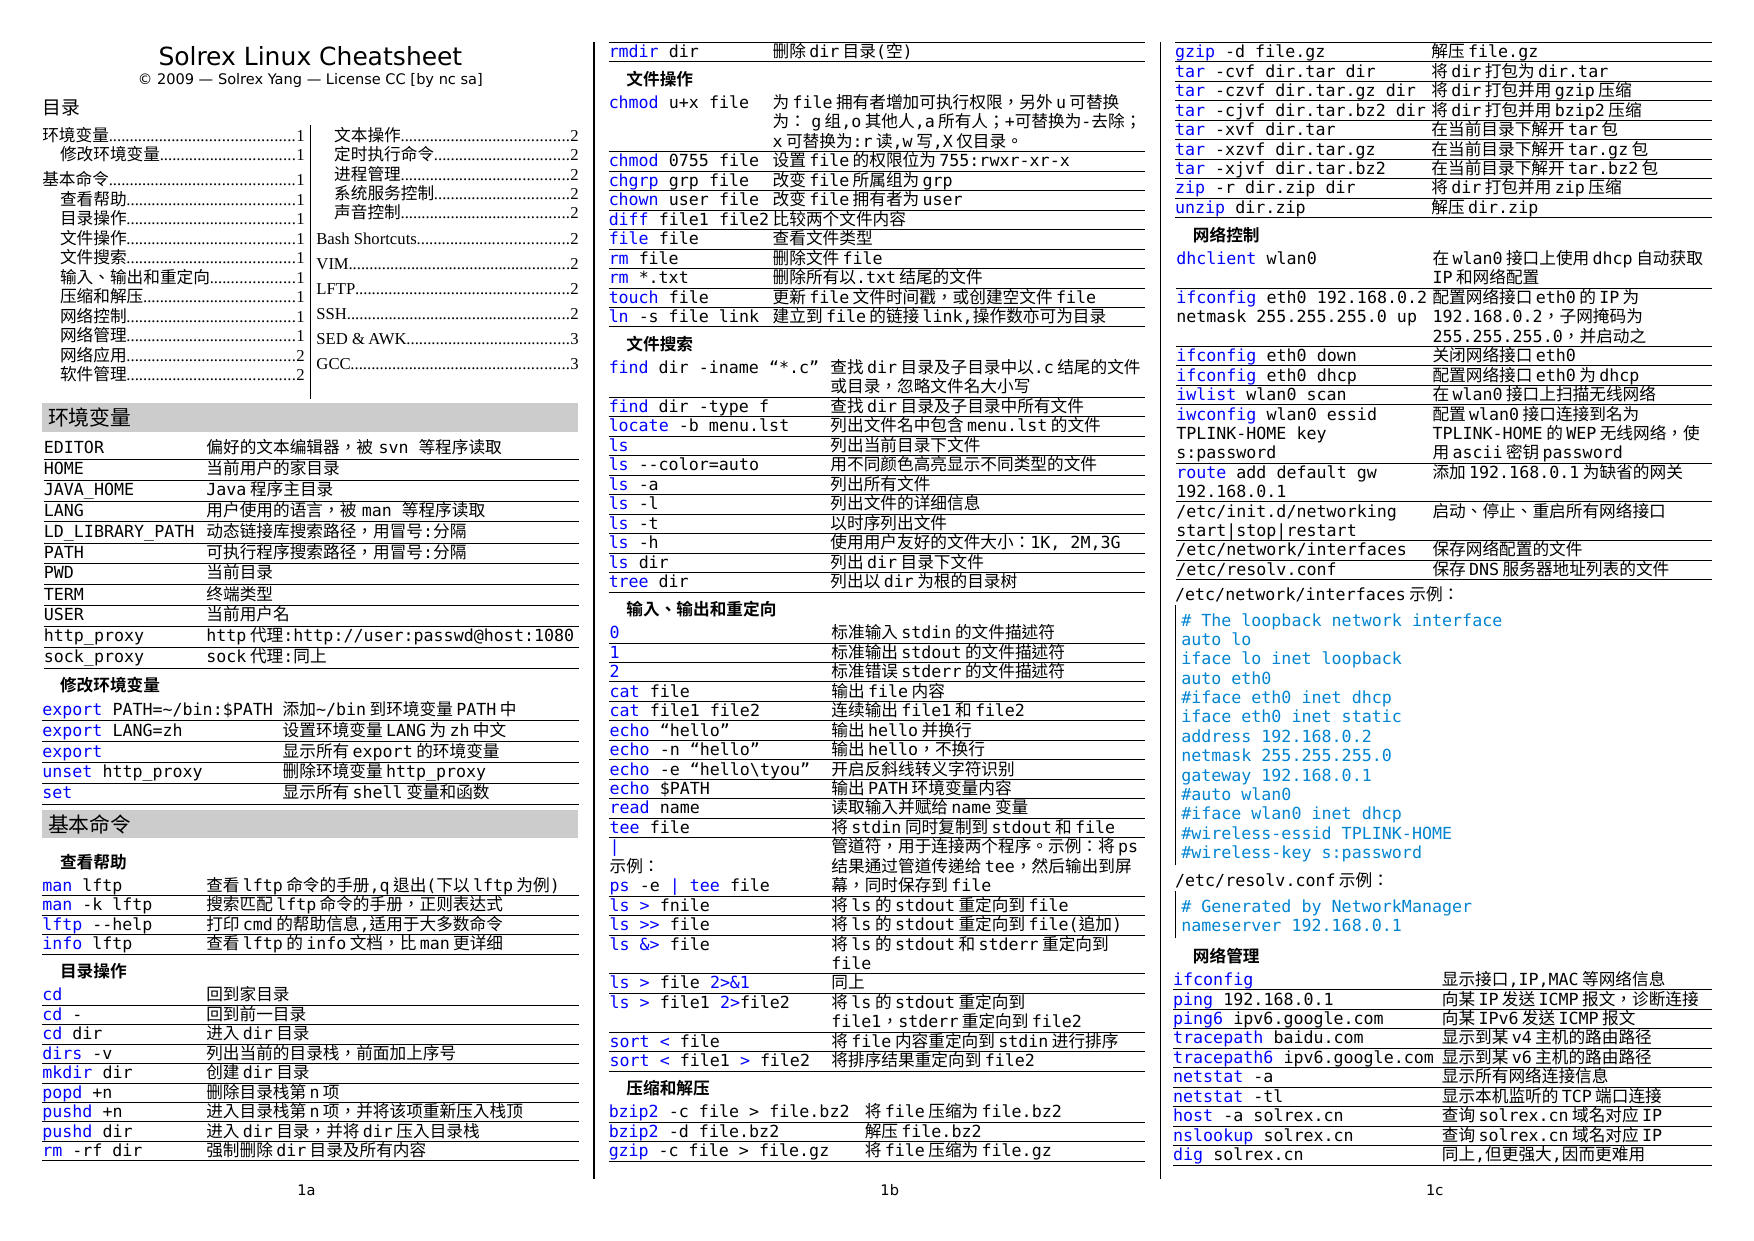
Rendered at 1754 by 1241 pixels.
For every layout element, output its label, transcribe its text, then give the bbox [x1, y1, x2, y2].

table_cell ls > file 2>&1 [609, 974, 831, 993]
table_cell cd - [42, 1006, 206, 1024]
table_cell pushd dir [42, 1122, 206, 1141]
table_cell 用不同颜色高亮显示不同类型的文件 [830, 456, 1145, 475]
text #iface wlan0 inet dhcp [1176, 804, 1712, 824]
table_cell chmod 0755 file [609, 152, 772, 171]
table_cell ls -h [609, 534, 830, 553]
table_cell read name [609, 799, 831, 818]
table_cell 将file压缩为file.gz [865, 1142, 1145, 1161]
table_cell 输出hello，不换行 [831, 741, 1145, 759]
table_cell rm *.txt [609, 269, 772, 287]
table_cell tree dir [609, 573, 830, 592]
table_cell 将dir打包为dir.tar [1431, 62, 1712, 81]
table_cell echo -e “hello\tyou” [609, 760, 831, 779]
table_cell TERM [44, 585, 206, 605]
table_cell 在wlan0接口上扫描无线网络 [1432, 386, 1712, 404]
table_cell 删除文件file [773, 250, 1145, 268]
table_cell 1 [609, 644, 831, 662]
table_cell 连续输出file1和file2 [831, 702, 1145, 720]
table_cell 将file内容重定向到stdin进行排序 [831, 1033, 1145, 1051]
table_cell HOME [44, 460, 206, 479]
table_cell 将dir打包并用bzip2压缩 [1431, 101, 1712, 120]
table_cell 配置网络接口eth0的IP为192.168.0.2，子网掩码为255.255.255.0，并启动之 [1432, 289, 1712, 346]
text nameserver 192.168.0.1 [1176, 916, 1712, 938]
text 环境变量 1 [42, 125, 304, 145]
table_cell 同上 [831, 974, 1145, 993]
table_header cd [42, 985, 206, 1004]
table_cell 列出以dir为根的目录树 [830, 573, 1145, 592]
table_cell /etc/network/interfaces [1176, 541, 1432, 560]
table_cell 标准错误stderr的文件描述符 [831, 663, 1145, 681]
table_cell 进入dir目录，并将dir压入目录栈 [206, 1122, 578, 1141]
subtitle 环境变量 [42, 403, 578, 432]
text # The loopback network interface [1175, 604, 1712, 630]
table_cell cat file1 file2 [609, 702, 831, 720]
text # Generated by NetworkManager [1176, 891, 1712, 916]
table_cell 设置环境变量LANG为zh中文 [283, 721, 578, 741]
text #wireless-key s:password [1176, 843, 1712, 865]
table_cell 向某IP发送ICMP报文，诊断连接 [1442, 990, 1712, 1009]
text 基本命令 1 [42, 170, 304, 189]
text 定时执行命令 2 [334, 145, 578, 164]
table_cell 创建dir目录 [206, 1064, 578, 1082]
text 进程管理 2 [334, 164, 578, 184]
table_cell ifconfig eth0 192.168.0.2 netmask 255.255.255.0 up [1176, 289, 1432, 346]
table_cell 可执行程序搜索路径，用冒号:分隔 [206, 544, 578, 563]
table_cell chgrp grp file [609, 172, 772, 190]
table_header 偏好的文本编辑器，被 svn 等程序读取 [206, 438, 578, 459]
table_cell 终端类型 [206, 585, 578, 605]
text LFTP 2 [316, 278, 578, 298]
subtitle 压缩和解压 [614, 1077, 1145, 1099]
table_header bzip2 -c file > file.bz2 [609, 1102, 864, 1122]
table_cell Java程序主目录 [206, 481, 578, 501]
table_cell gzip -d file.gz [1175, 43, 1431, 61]
table_cell 显示所有网络连接信息 [1442, 1068, 1712, 1087]
table_cell JAVA_HOME [44, 481, 206, 501]
subtitle 查看帮助 [48, 850, 578, 873]
text #auto wlan0 [1176, 785, 1712, 804]
table_cell ls > fnile [609, 897, 831, 915]
table_cell rm file [609, 250, 772, 268]
table_cell popd +n [42, 1084, 206, 1102]
table_cell 2 [609, 663, 831, 681]
table_cell netstat -a [1173, 1068, 1442, 1087]
table_cell 改变file拥有者为user [773, 191, 1145, 209]
table_cell echo “hello” [609, 721, 831, 740]
table_cell 保存网络配置的文件 [1432, 541, 1712, 560]
table_cell 改变file所属组为grp [773, 172, 1145, 190]
text #iface eth0 inet dhcp [1176, 688, 1712, 707]
table_cell 添加192.168.0.1为缺省的网关 [1432, 464, 1712, 501]
table_header 添加~/bin到环境变量PATH中 [283, 700, 578, 720]
text 文件操作 1 [60, 228, 304, 248]
table_cell 将dir打包并用zip压缩 [1431, 179, 1712, 198]
table_cell 设置file的权限位为755:rwxr-xr-x [773, 152, 1145, 171]
table_cell 解压file.gz [1431, 43, 1712, 61]
text 文本操作 2 [334, 125, 578, 145]
table_cell chown user file [609, 191, 772, 209]
text 查看帮助 1 [60, 189, 304, 209]
text 输入、输出和重定向 1 [60, 267, 304, 287]
table_cell ping 192.168.0.1 [1173, 990, 1442, 1009]
table_cell host -a solrex.cn [1173, 1107, 1442, 1126]
table_cell mkdir dir [42, 1064, 206, 1082]
text Bash Shortcuts 2 [316, 228, 578, 248]
table_header 显示接口,IP,MAC等网络信息 [1442, 970, 1712, 989]
table_header 查找dir目录及子目录中以.c结尾的文件或目录，忽略文件名大小写 [830, 358, 1145, 397]
table_cell 在当前目录下解开tar.gz包 [1431, 140, 1712, 159]
table_cell 列出所有文件 [830, 476, 1145, 494]
text iface lo inet loopback [1176, 649, 1712, 669]
table_cell 启动、停止、重启所有网络接口 [1432, 502, 1712, 540]
table_cell tar -cjvf dir.tar.bz2 dir [1175, 101, 1431, 120]
table_cell 标准输出stdout的文件描述符 [831, 644, 1145, 662]
table_cell 输出file内容 [831, 682, 1145, 701]
text /etc/resolv.conf示例： [1175, 871, 1712, 891]
table_cell 将ls的stdout和stderr重定向到file [831, 936, 1145, 973]
table_cell 管道符，用于连接两个程序。示例：将ps结果通过管道传递给tee，然后输出到屏幕，同时保存到file [831, 838, 1145, 896]
table_cell gzip -c file > file.gz [609, 1142, 864, 1161]
text 目录操作 1 [60, 209, 304, 228]
table_cell file file [609, 230, 772, 248]
table_cell sock_proxy [44, 648, 206, 668]
table_header find dir -iname “*.c” [609, 358, 830, 397]
table_cell 输出PATH环境变量内容 [831, 780, 1145, 798]
table_cell 列出当前的目录栈，前面加上序号 [206, 1045, 578, 1063]
table_cell LANG [44, 502, 206, 521]
table_cell 在当前目录下解开tar包 [1431, 121, 1712, 139]
table_cell nslookup solrex.cn [1173, 1127, 1442, 1145]
subtitle 输入、输出和重定向 [614, 597, 1145, 620]
table_header 标准输入stdin的文件描述符 [831, 623, 1145, 642]
table_cell 输出hello并换行 [831, 721, 1145, 740]
subtitle 网络控制 [1181, 223, 1712, 246]
text 网络管理 1 [60, 326, 304, 345]
table_cell tracepath baidu.com [1173, 1029, 1442, 1048]
table_cell 显示到某v6主机的路由路径 [1442, 1049, 1712, 1067]
table_cell 将ls的stdout重定向到file1，stderr重定向到file2 [831, 994, 1145, 1032]
text iface eth0 inet static [1176, 707, 1712, 727]
table_cell tar -czvf dir.tar.gz dir [1175, 82, 1431, 100]
table_cell 列出dir目录下文件 [830, 554, 1145, 572]
table_cell 当前用户名 [206, 606, 578, 626]
table_header 为file拥有者增加可执行权限，另外u可替换为： g组,o其他人,a所有人；+可替换为-去除；x可替换为:r读,w写,X仅目录。 [773, 93, 1145, 151]
table_cell 删除dir目录(空) [773, 43, 1145, 61]
table_cell bzip2 -d file.bz2 [609, 1123, 864, 1141]
table_cell route add default gw 192.168.0.1 [1176, 464, 1432, 501]
table_cell 查看文件类型 [773, 230, 1145, 248]
table_cell 查询solrex.cn域名对应IP [1442, 1127, 1712, 1145]
table_cell 将ls的stdout重定向到file(追加) [831, 916, 1145, 934]
table_cell tracepath6 ipv6.google.com [1173, 1049, 1442, 1067]
table_cell 保存DNS服务器地址列表的文件 [1432, 561, 1712, 579]
table_cell ls > file1 2>file2 [609, 994, 831, 1032]
table_cell 当前用户的家目录 [206, 460, 578, 479]
table_header 查看lftp命令的手册,q退出(下以lftp为例) [206, 876, 578, 895]
text auto eth0 [1176, 669, 1712, 688]
text SED & AWK 3 [316, 328, 578, 348]
table_cell 打印cmd的帮助信息,适用于大多数命令 [206, 916, 578, 934]
table_cell netstat -tl [1173, 1088, 1442, 1106]
subtitle 目录 [42, 94, 578, 119]
table_cell locate -b menu.lst [609, 417, 830, 436]
table_cell 显示所有shell变量和函数 [283, 784, 578, 804]
table_cell ls [609, 437, 830, 455]
table_cell iwlist wlan0 scan [1176, 386, 1432, 404]
table_cell 搜索匹配lftp命令的手册，正则表达式 [206, 896, 578, 915]
table_cell 当前目录 [206, 564, 578, 584]
table_header ifconfig [1173, 970, 1442, 989]
table_header 在wlan0接口上使用dhcp自动获取IP和网络配置 [1432, 249, 1712, 288]
table_cell pushd +n [42, 1103, 206, 1121]
table_cell 在当前目录下解开tar.bz2包 [1431, 160, 1712, 178]
table_cell 动态链接库搜索路径，用冒号:分隔 [206, 522, 578, 542]
table_header EDITOR [44, 438, 206, 459]
table_cell sort < file [609, 1033, 831, 1051]
table_cell 回到前一目录 [206, 1006, 578, 1024]
table_cell ifconfig eth0 dhcp [1176, 366, 1432, 385]
table_cell cd dir [42, 1025, 206, 1043]
table_cell tar -xvf dir.tar [1175, 121, 1431, 139]
table_cell 开启反斜线转义字符识别 [831, 760, 1145, 779]
table_cell dig solrex.cn [1173, 1146, 1442, 1164]
table_cell 建立到file的链接link,操作数亦可为目录 [773, 308, 1145, 326]
text SSH 2 [316, 303, 578, 323]
table_header dhclient wlan0 [1176, 249, 1432, 288]
table_cell ls -t [609, 515, 830, 533]
text 压缩和解压 1 [60, 287, 304, 306]
table_cell ls --color=auto [609, 456, 830, 475]
table_cell zip -r dir.zip dir [1175, 179, 1431, 198]
table_cell tar -xzvf dir.tar.gz [1175, 140, 1431, 159]
table_cell | 示例： ps -e | tee file [609, 838, 831, 896]
text 修改环境变量 1 [60, 145, 304, 164]
table_cell ln -s file link [609, 308, 772, 326]
table_cell 向某IPv6发送ICMP报文 [1442, 1010, 1712, 1028]
subtitle 基本命令 [42, 810, 578, 838]
table_cell 强制删除dir目录及所有内容 [206, 1142, 578, 1160]
table_cell 将ls的stdout重定向到file [831, 897, 1145, 915]
text 软件管理 2 [60, 365, 304, 384]
subtitle 文件搜索 [614, 332, 1145, 355]
table_cell 查询solrex.cn域名对应IP [1442, 1107, 1712, 1126]
table_cell 列出文件名中包含menu.lst的文件 [830, 417, 1145, 436]
table_cell 读取输入并赋给name变量 [831, 799, 1145, 818]
table_cell tee file [609, 819, 831, 837]
table_cell 删除环境变量http_proxy [283, 763, 578, 783]
table_header man lftp [42, 876, 206, 895]
table_cell 删除目录栈第n项 [206, 1084, 578, 1102]
subtitle Solrex Linux Cheatsheet [42, 42, 578, 71]
table_cell lftp --help [42, 916, 206, 934]
table_cell 配置wlan0接口连接到名为TPLINK-HOME的WEP无线网络，使用ascii密钥password [1432, 405, 1712, 462]
table_cell export LANG=zh [42, 721, 282, 741]
table_cell ifconfig eth0 down [1176, 347, 1432, 365]
table_cell sort < file1 > file2 [609, 1052, 831, 1071]
table_cell rm -rf dir [42, 1142, 206, 1160]
table_cell 查找dir目录及子目录中所有文件 [830, 398, 1145, 416]
table_cell /etc/resolv.conf [1176, 561, 1432, 579]
table_cell 关闭网络接口eth0 [1432, 347, 1712, 365]
text VIM 2 [316, 253, 578, 273]
table_cell http_proxy [44, 627, 206, 647]
table_cell 以时序列出文件 [830, 515, 1145, 533]
text 声音控制 2 [334, 203, 578, 223]
table_cell 显示本机监听的TCP端口连接 [1442, 1088, 1712, 1106]
table_cell export [42, 742, 282, 762]
table_cell 将stdin同时复制到stdout和file [831, 819, 1145, 837]
table_cell 同上,但更强大,因而更难用 [1442, 1146, 1712, 1164]
table_cell 列出文件的详细信息 [830, 495, 1145, 514]
table_cell unset http_proxy [42, 763, 282, 783]
subtitle 修改环境变量 [48, 674, 578, 697]
text #wireless-essid TPLINK-HOME [1176, 824, 1712, 843]
text 文件搜索 1 [60, 248, 304, 267]
table_cell 进入dir目录 [206, 1025, 578, 1043]
text address 192.168.0.2 [1176, 727, 1712, 746]
table_cell 比较两个文件内容 [773, 211, 1145, 229]
table_cell set [42, 784, 282, 804]
table_cell dirs -v [42, 1045, 206, 1063]
text /etc/network/interfaces示例： [1175, 585, 1712, 604]
table_cell ls &> file [609, 936, 831, 973]
text netmask 255.255.255.0 [1176, 746, 1712, 766]
table_cell iwconfig wlan0 essid TPLINK-HOME key s:password [1176, 405, 1432, 462]
table_cell 使用用户友好的文件大小：1K, 2M,3G [830, 534, 1145, 553]
table_cell rmdir dir [609, 43, 772, 61]
table_cell ls dir [609, 554, 830, 572]
table_header 0 [609, 623, 831, 642]
table_header export PATH=~/bin:$PATH [42, 700, 282, 720]
table_cell 显示所有export的环境变量 [283, 742, 578, 762]
table_cell 删除所有以.txt结尾的文件 [773, 269, 1145, 287]
subtitle 目录操作 [48, 959, 578, 982]
table_cell ping6 ipv6.google.com [1173, 1010, 1442, 1028]
table_cell USER [44, 606, 206, 626]
table_cell diff file1 file2 [609, 211, 772, 229]
table_cell find dir -type f [609, 398, 830, 416]
table_cell 解压file.bz2 [865, 1123, 1145, 1141]
text GCC 3 [316, 353, 578, 373]
table_cell unzip dir.zip [1175, 199, 1431, 217]
text gateway 192.168.0.1 [1176, 766, 1712, 785]
subtitle 文件操作 [614, 67, 1145, 90]
table_cell 查看lftp的info文档，比man更详细 [206, 935, 578, 954]
table_cell 解压dir.zip [1431, 199, 1712, 217]
table_cell echo $PATH [609, 780, 831, 798]
table_cell cat file [609, 682, 831, 701]
table_header 回到家目录 [206, 985, 578, 1004]
table_cell tar -cvf dir.tar dir [1175, 62, 1431, 81]
table_cell /etc/init.d/networking start|stop|restart [1176, 502, 1432, 540]
table_cell ls -a [609, 476, 830, 494]
table_cell 将dir打包并用gzip压缩 [1431, 82, 1712, 100]
table_header 将file压缩为file.bz2 [865, 1102, 1145, 1122]
table_cell http代理:http://user:passwd@host:1080 [206, 627, 578, 647]
text auto lo [1176, 630, 1712, 649]
text 网络应用 2 [60, 345, 304, 365]
table_cell ls -l [609, 495, 830, 514]
table_cell echo -n “hello” [609, 741, 831, 759]
table_cell 显示到某v4主机的路由路径 [1442, 1029, 1712, 1048]
subtitle 网络管理 [1181, 944, 1712, 967]
table_cell tar -xjvf dir.tar.bz2 [1175, 160, 1431, 178]
table_header chmod u+x file [609, 93, 772, 151]
table_cell 配置网络接口eth0为dhcp [1432, 366, 1712, 385]
table_cell 进入目录栈第n项，并将该项重新压入栈顶 [206, 1103, 578, 1121]
table_cell touch file [609, 289, 772, 307]
table_cell sock代理:同上 [206, 648, 578, 668]
table_cell 更新file文件时间戳，或创建空文件file [773, 289, 1145, 307]
table_cell info lftp [42, 935, 206, 954]
table_cell 列出当前目录下文件 [830, 437, 1145, 455]
table_cell PWD [44, 564, 206, 584]
text © 2009 — Solrex Yang — License CC [by nc sa] [42, 71, 578, 88]
table_cell 用户使用的语言，被 man 等程序读取 [206, 502, 578, 521]
text 系统服务控制 2 [334, 184, 578, 203]
table_cell ls >> file [609, 916, 831, 934]
text 网络控制 1 [60, 306, 304, 326]
table_cell man -k lftp [42, 896, 206, 915]
table_cell PATH [44, 544, 206, 563]
table_cell LD_LIBRARY_PATH [44, 522, 206, 542]
table_cell 将排序结果重定向到file2 [831, 1052, 1145, 1071]
